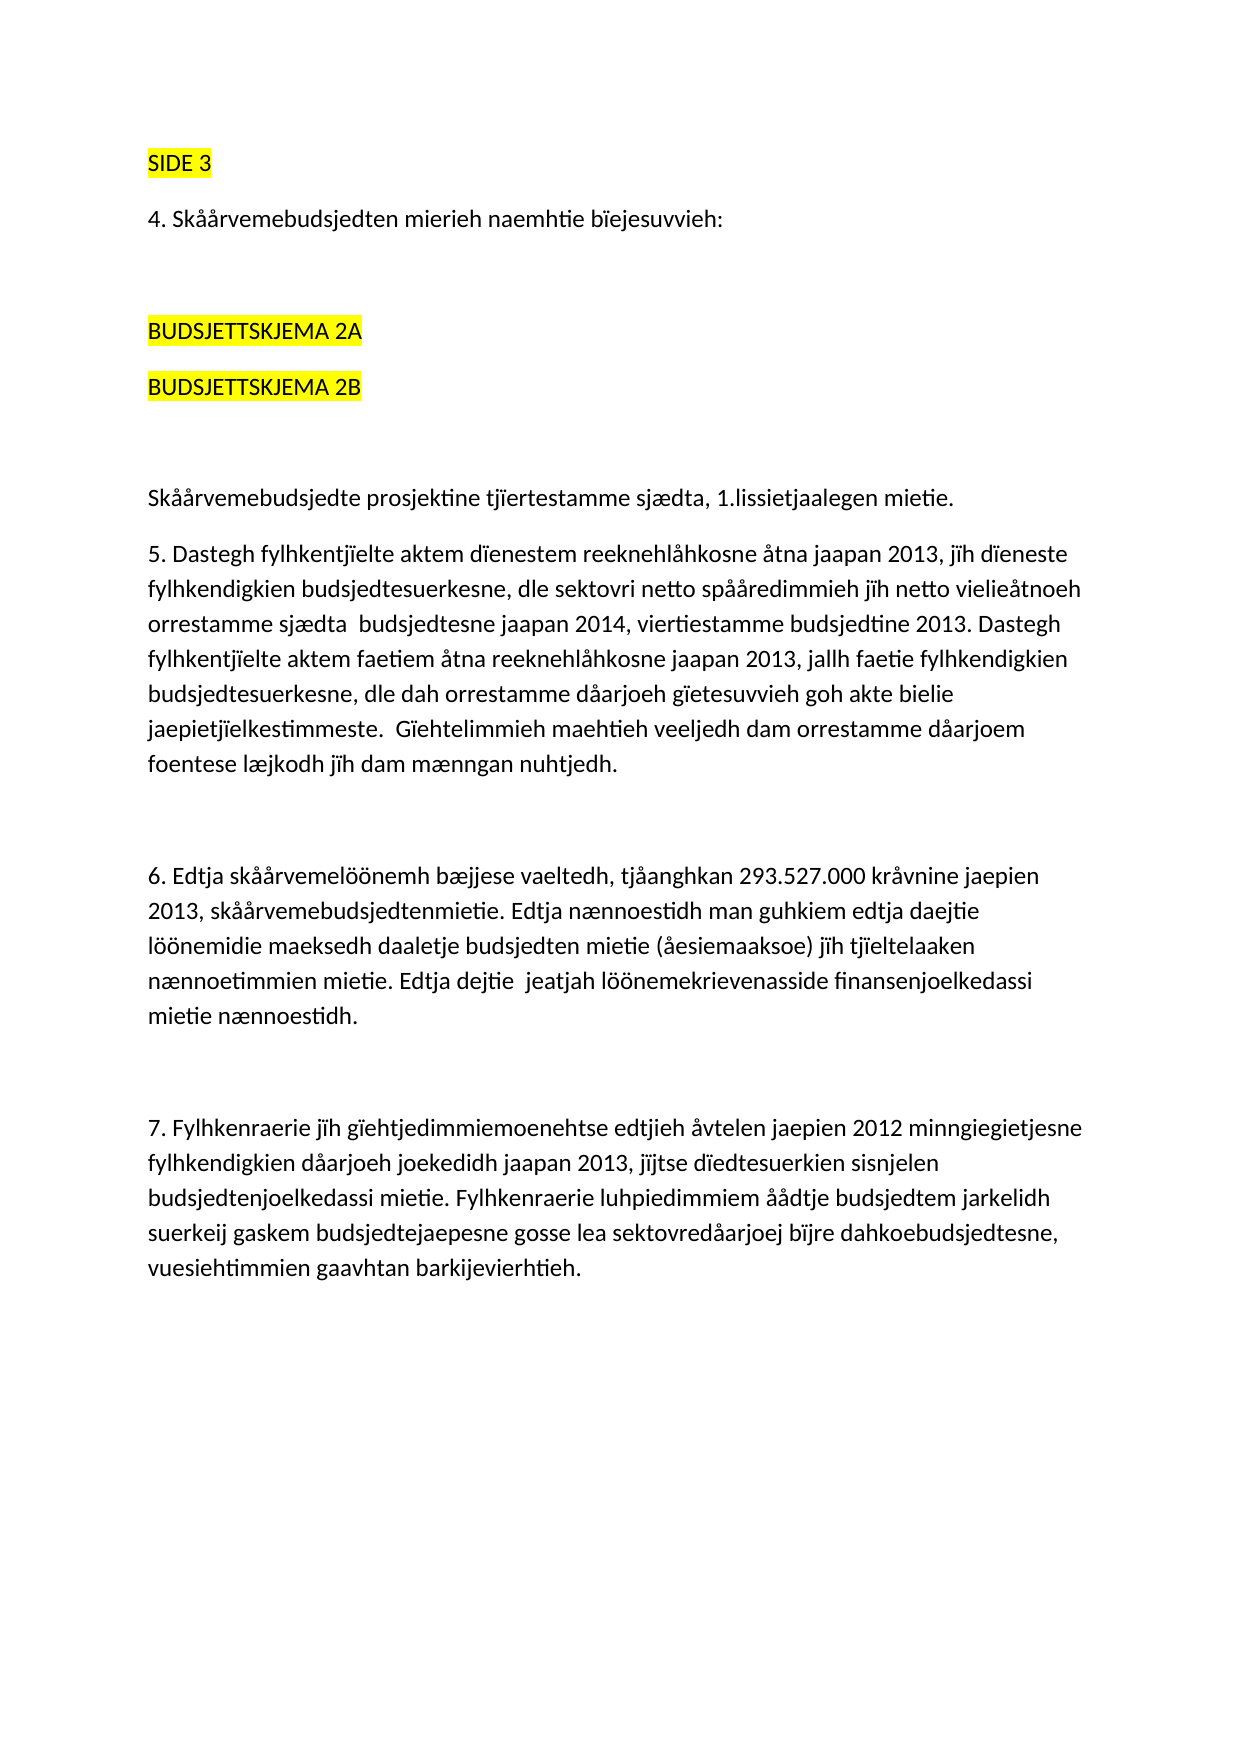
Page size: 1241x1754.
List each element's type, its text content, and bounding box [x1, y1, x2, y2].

text BUDSJETTSKJEMA 2B [148, 371, 1093, 401]
text BUDSJETTSKJEMA 2A [148, 315, 1093, 346]
text 6. Edtja skåårvemelöönemh bæjjese vaeltedh, tjåanghkan 293.527.000 kråvnine jaepien 2013, skåårvemebudsjedtenmietie. Edtja nænnoestidh man guhkiem edtja daejtie löönemidie maeksedh daaletje budsjedten mietie (åesiemaaksoe) jïh tjïeltelaaken nænnoetimmien mietie. Edtja dejtie jeatjah löönemekrievenasside finansenjoelkedassi mietie nænnoestidh. [148, 860, 1093, 1031]
text 7. Fylhkenraerie jïh gïehtjedimmiemoenehtse edtjieh åvtelen jaepien 2012 minngiegietjesne fylhkendigkien dåarjoeh joekedidh jaapan 2013, jïjtse dïedtesuerkien sisnjelen budsjedtenjoelkedassi mietie. Fylhkenraerie luhpiedimmiem åådtje budsjedtem jarkelidh suerkeij gaskem budsjedtejaepesne gosse lea sektovredåarjoej bïjre dahkoebudsjedtesne, vuesiehtimmien gaavhtan barkijevierhtieh. [148, 1112, 1093, 1282]
text SIDE 3 [148, 148, 1093, 178]
text 4. Skåårvemebudsjedten mierieh naemhtie bïejesuvvieh: [148, 203, 1093, 234]
text Skåårvemebudsjedte prosjektine tjïertestamme sjædta, 1.lissietjaalegen mietie. [148, 483, 1093, 513]
text 5. Dastegh fylhkentjïelte aktem dïenestem reeknehlåhkosne åtna jaapan 2013, jïh dïeneste fylhkendigkien budsjedtesuerkesne, dle sektovri netto spååredimmieh jïh netto vielieåtnoeh orrestamme sjædta budsjedtesne jaapan 2014, viertiestamme budsjedtine 2013. Dastegh fylhkentjïelte aktem faetiem åtna reeknehlåhkosne jaapan 2013, jallh faetie fylhkendigkien budsjedtesuerkesne, dle dah orrestamme dåarjoeh gïetesuvvieh goh akte bielie jaepietjïelkestimmeste. Gïehtelimmieh maehtieh veeljedh dam orrestamme dåarjoem foentese læjkodh jïh dam mænngan nuhtjedh. [148, 538, 1093, 779]
